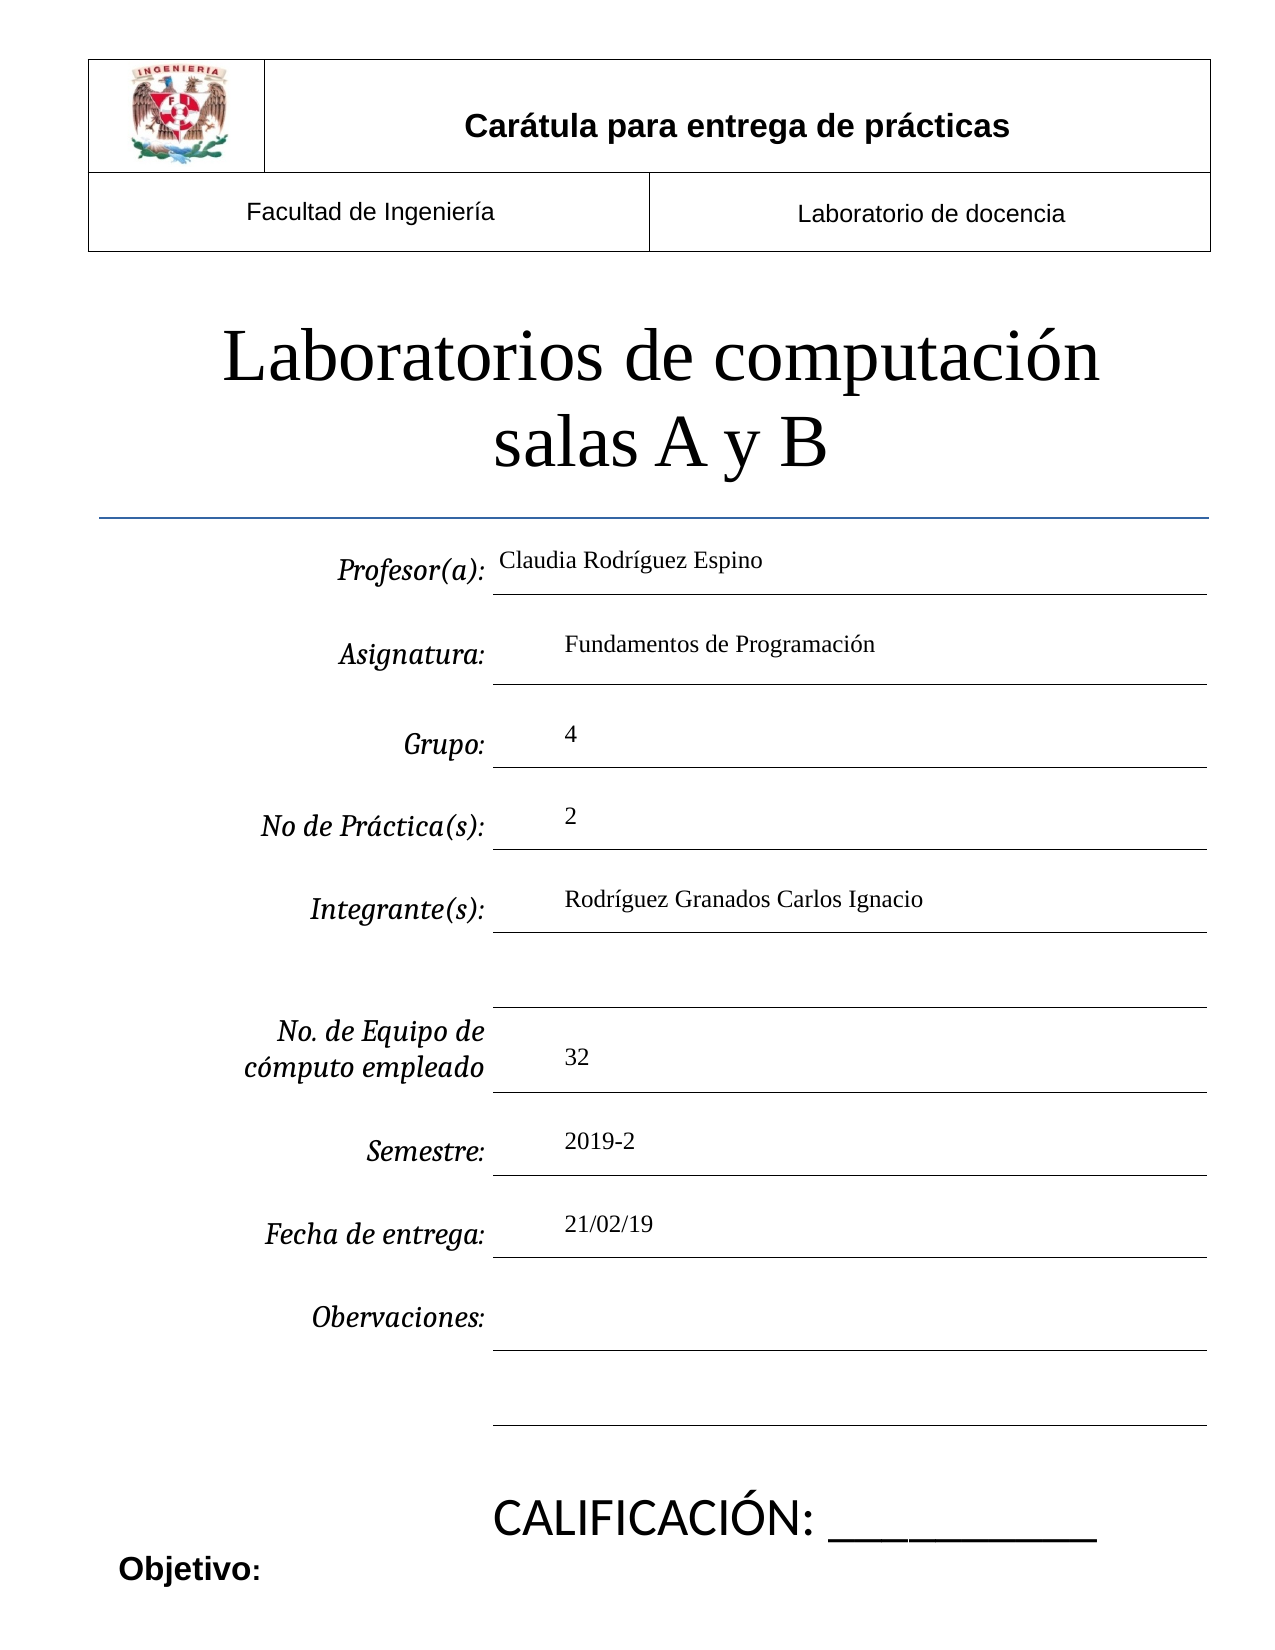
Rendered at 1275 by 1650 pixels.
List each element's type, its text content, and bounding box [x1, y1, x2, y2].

table_header [493, 511, 1207, 517]
table_cell No de Práctica(s): [118, 766, 493, 849]
table_header Claudia Rodríguez Espino [493, 519, 1207, 594]
table_cell [118, 1350, 493, 1425]
table_cell Semestre: [118, 1091, 493, 1174]
table_cell Obervaciones: [118, 1257, 493, 1350]
table_header Carátula para entrega de prácticas [265, 60, 1210, 172]
table_cell Integrante(s): [118, 849, 493, 932]
table_cell [118, 932, 493, 1007]
text CALIFICACIÓN: __________ [118, 1483, 1205, 1549]
text Laboratorios de computación [118, 310, 1205, 396]
table_cell 21/02/19 [493, 1176, 1207, 1257]
table_cell Facultad de Ingeniería [89, 173, 649, 251]
table_cell Laboratorio de docencia [650, 173, 1210, 251]
table_cell 4 [493, 685, 1207, 766]
table_cell Grupo: [118, 684, 493, 766]
table_cell Rodríguez Granados Carlos Ignacio [493, 850, 1207, 932]
table_cell [493, 1351, 1207, 1425]
table_header Profesor(a): [118, 519, 493, 594]
table_cell Asignatura: [118, 594, 493, 684]
table_header [118, 511, 493, 517]
table_cell Fecha de entrega: [118, 1175, 493, 1257]
table_cell [493, 1258, 1207, 1350]
text Objetivo: [118, 1549, 1205, 1588]
table_cell 2 [493, 768, 1207, 849]
table_cell 2019-2 [493, 1093, 1207, 1174]
table_cell 32 [493, 1008, 1207, 1091]
table_header [89, 60, 264, 172]
table_cell No. de Equipo de cómputo empleado [118, 1007, 493, 1091]
text salas A y B [118, 396, 1205, 482]
table_cell [493, 933, 1207, 1007]
table_cell Fundamentos de Programación [493, 595, 1207, 684]
